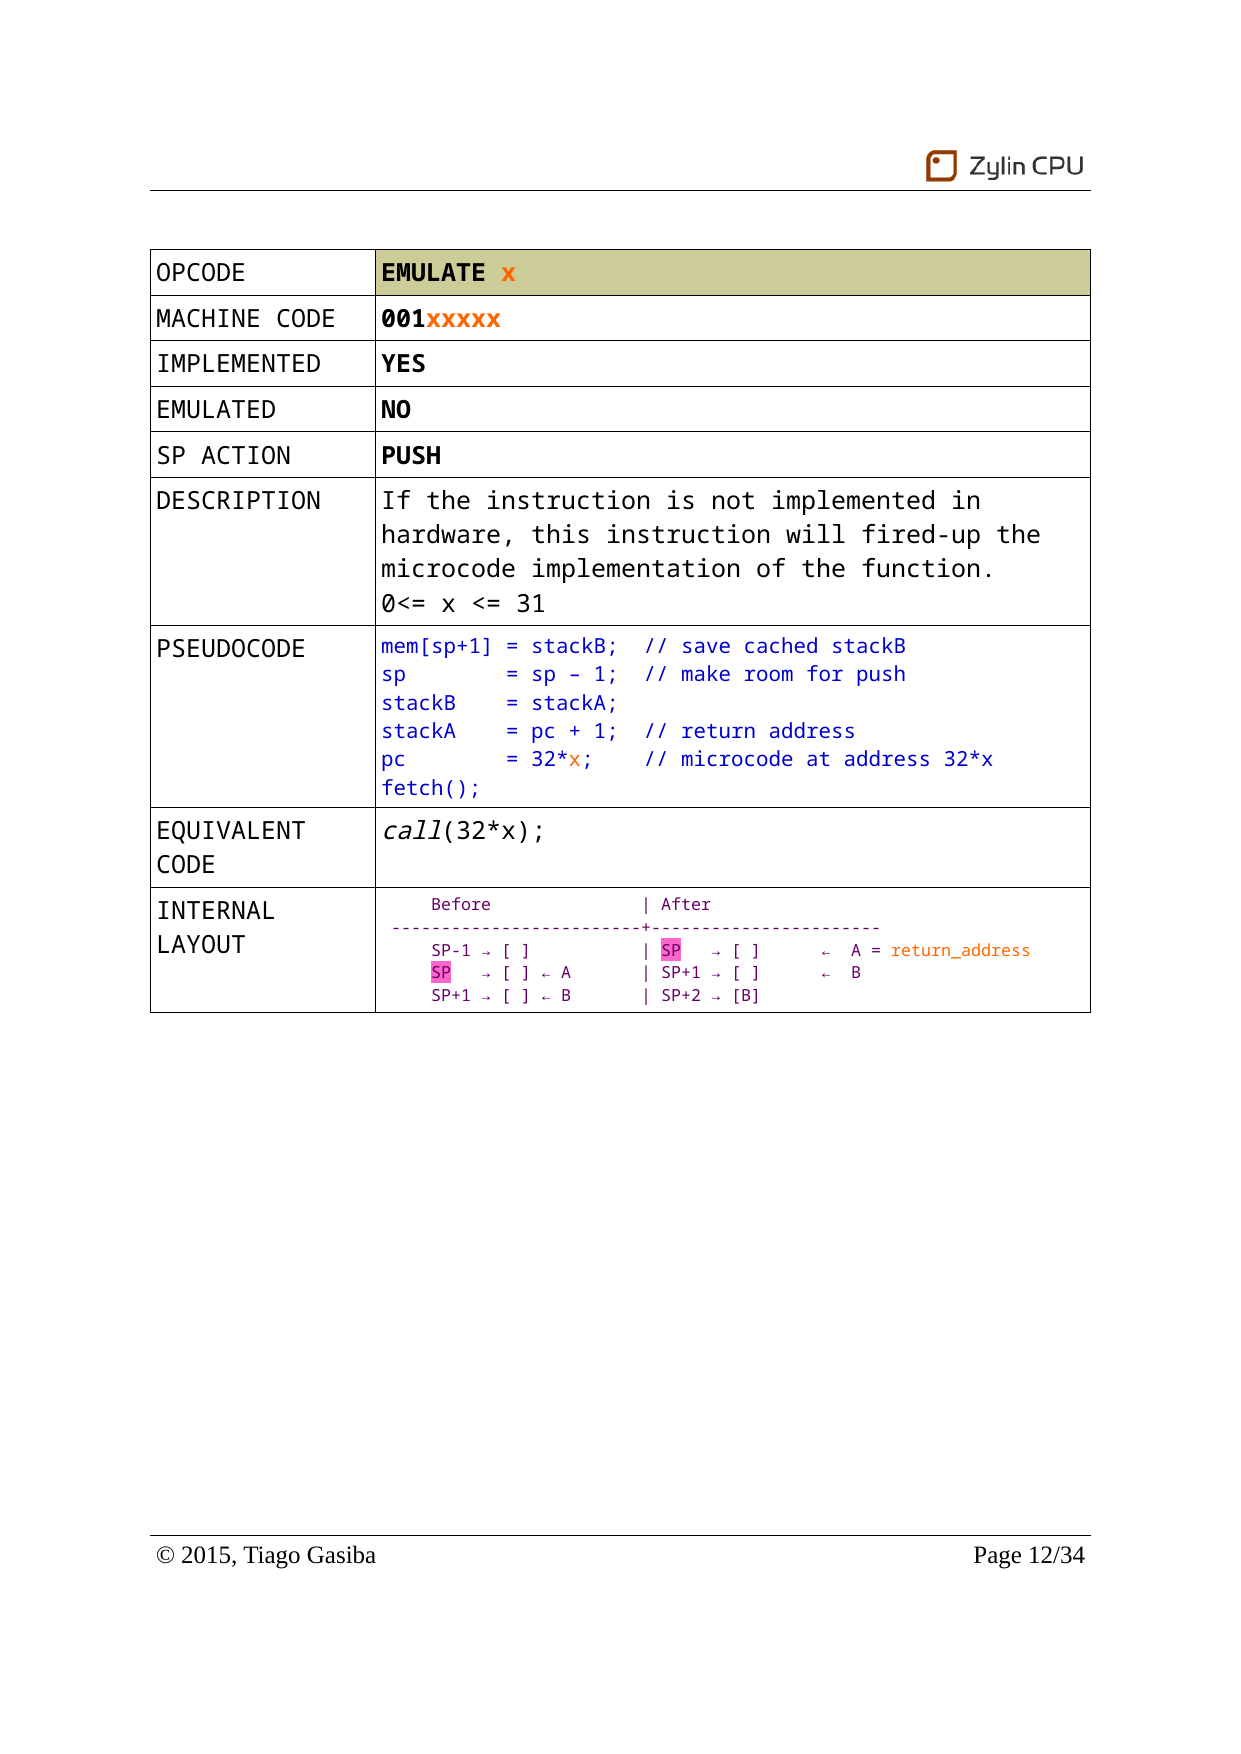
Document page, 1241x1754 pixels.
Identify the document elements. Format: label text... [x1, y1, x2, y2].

table_cell call(32*x); [376, 808, 1090, 887]
table_cell Before | After -------------------------+----------------------- SP-1 → [ ] | SP → [ ] ← A = return_address SP → [ ] ← A | SP+1 → [ ] ← B SP+1 → [ ] ← B | SP+2 → [B] [376, 888, 1090, 1012]
table_cell PUSH [376, 432, 1090, 477]
table_cell If the instruction is not implemented in hardware, this instruction will fired-up the microcode implementation of the function. 0<= x <= 31 [376, 478, 1090, 625]
table_cell MACHINE CODE [151, 296, 375, 340]
table_cell NO [376, 387, 1090, 431]
table_cell 001xxxxx [376, 296, 1090, 340]
table_cell IMPLEMENTED [151, 341, 375, 386]
table_cell SP ACTION [151, 432, 375, 477]
table_cell DESCRIPTION [151, 478, 375, 625]
table_header OPCODE [151, 250, 375, 295]
picture [922, 148, 1151, 185]
table_cell mem[sp+1] = stackB; // save cached stackB sp = sp – 1; // make room for push stackB = stackA; stackA = pc + 1; // return address pc = 32*x; // microcode at address 32*x fetch(); [376, 626, 1090, 807]
table_cell EMULATED [151, 387, 375, 431]
table_header EMULATE x [376, 250, 1090, 295]
table_cell INTERNAL LAYOUT [151, 888, 375, 1012]
table_cell EQUIVALENT CODE [151, 808, 375, 887]
table_cell YES [376, 341, 1090, 386]
table_cell PSEUDOCODE [151, 626, 375, 807]
